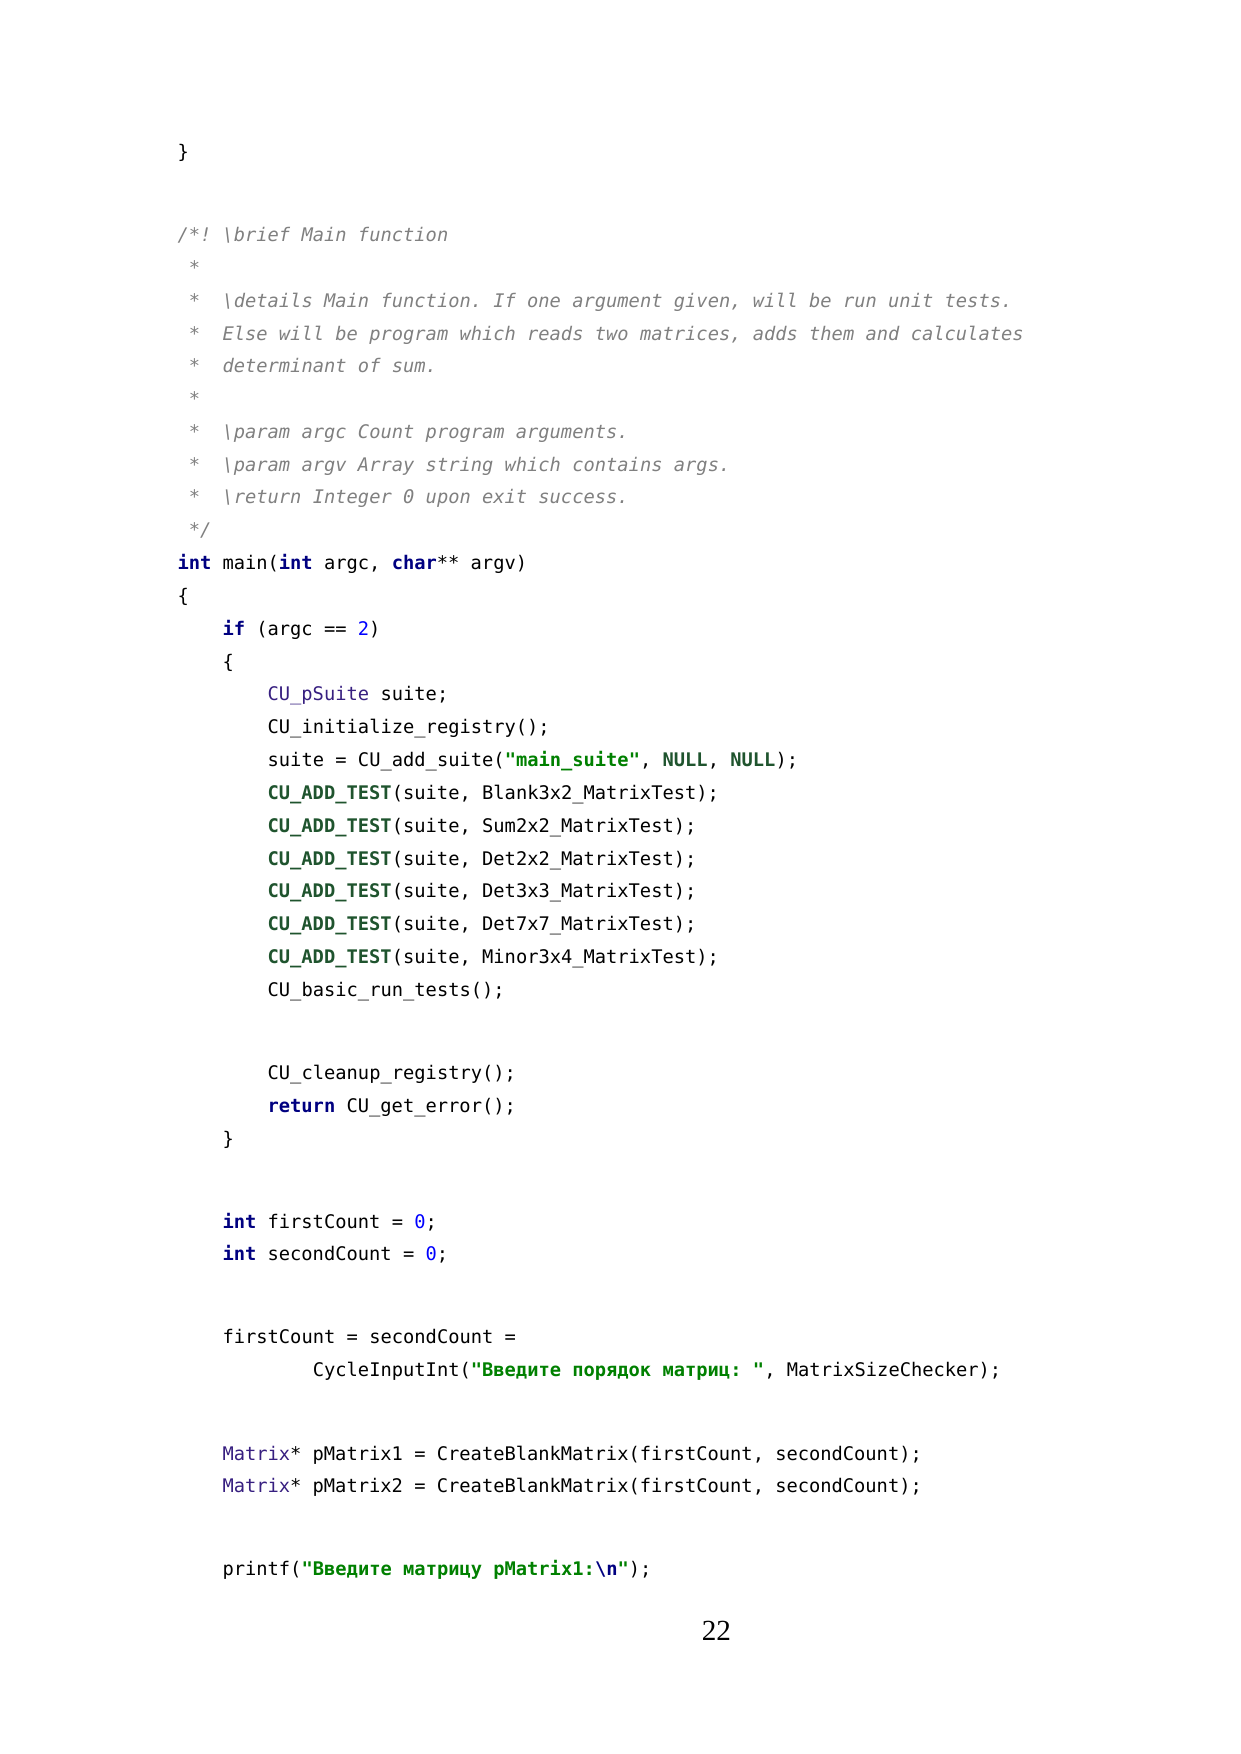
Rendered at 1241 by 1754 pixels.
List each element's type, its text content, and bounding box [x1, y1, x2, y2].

text } /*! \brief Main function * * \details Main function. If one argument given, will be run unit tests. * Else will be program which reads two matrices, adds them and calculates * determinant of sum. * * \param argc Count program arguments. * \param argv Array string which contains args. * \return Integer 0 upon exit success. */ int main(int argc, char** argv) { if (argc == 2) { CU_pSuite suite; CU_initialize_registry(); suite = CU_add_suite("main_suite", NULL, NULL); CU_ADD_TEST(suite, Blank3x2_MatrixTest); CU_ADD_TEST(suite, Sum2x2_MatrixTest); CU_ADD_TEST(suite, Det2x2_MatrixTest); CU_ADD_TEST(suite, Det3x3_MatrixTest); CU_ADD_TEST(suite, Det7x7_MatrixTest); CU_ADD_TEST(suite, Minor3x4_MatrixTest); CU_basic_run_tests(); CU_cleanup_registry(); return CU_get_error(); } int firstCount = 0; int secondCount = 0; firstCount = secondCount = CycleInputInt("Введите порядок матриц: ", MatrixSizeChecker); Matrix* pMatrix1 = CreateBlankMatrix(firstCount, secondCount); Matrix* pMatrix2 = CreateBlankMatrix(firstCount, secondCount); printf("Введите матрицу pMatrix1:\n"); [177, 141, 1181, 1580]
